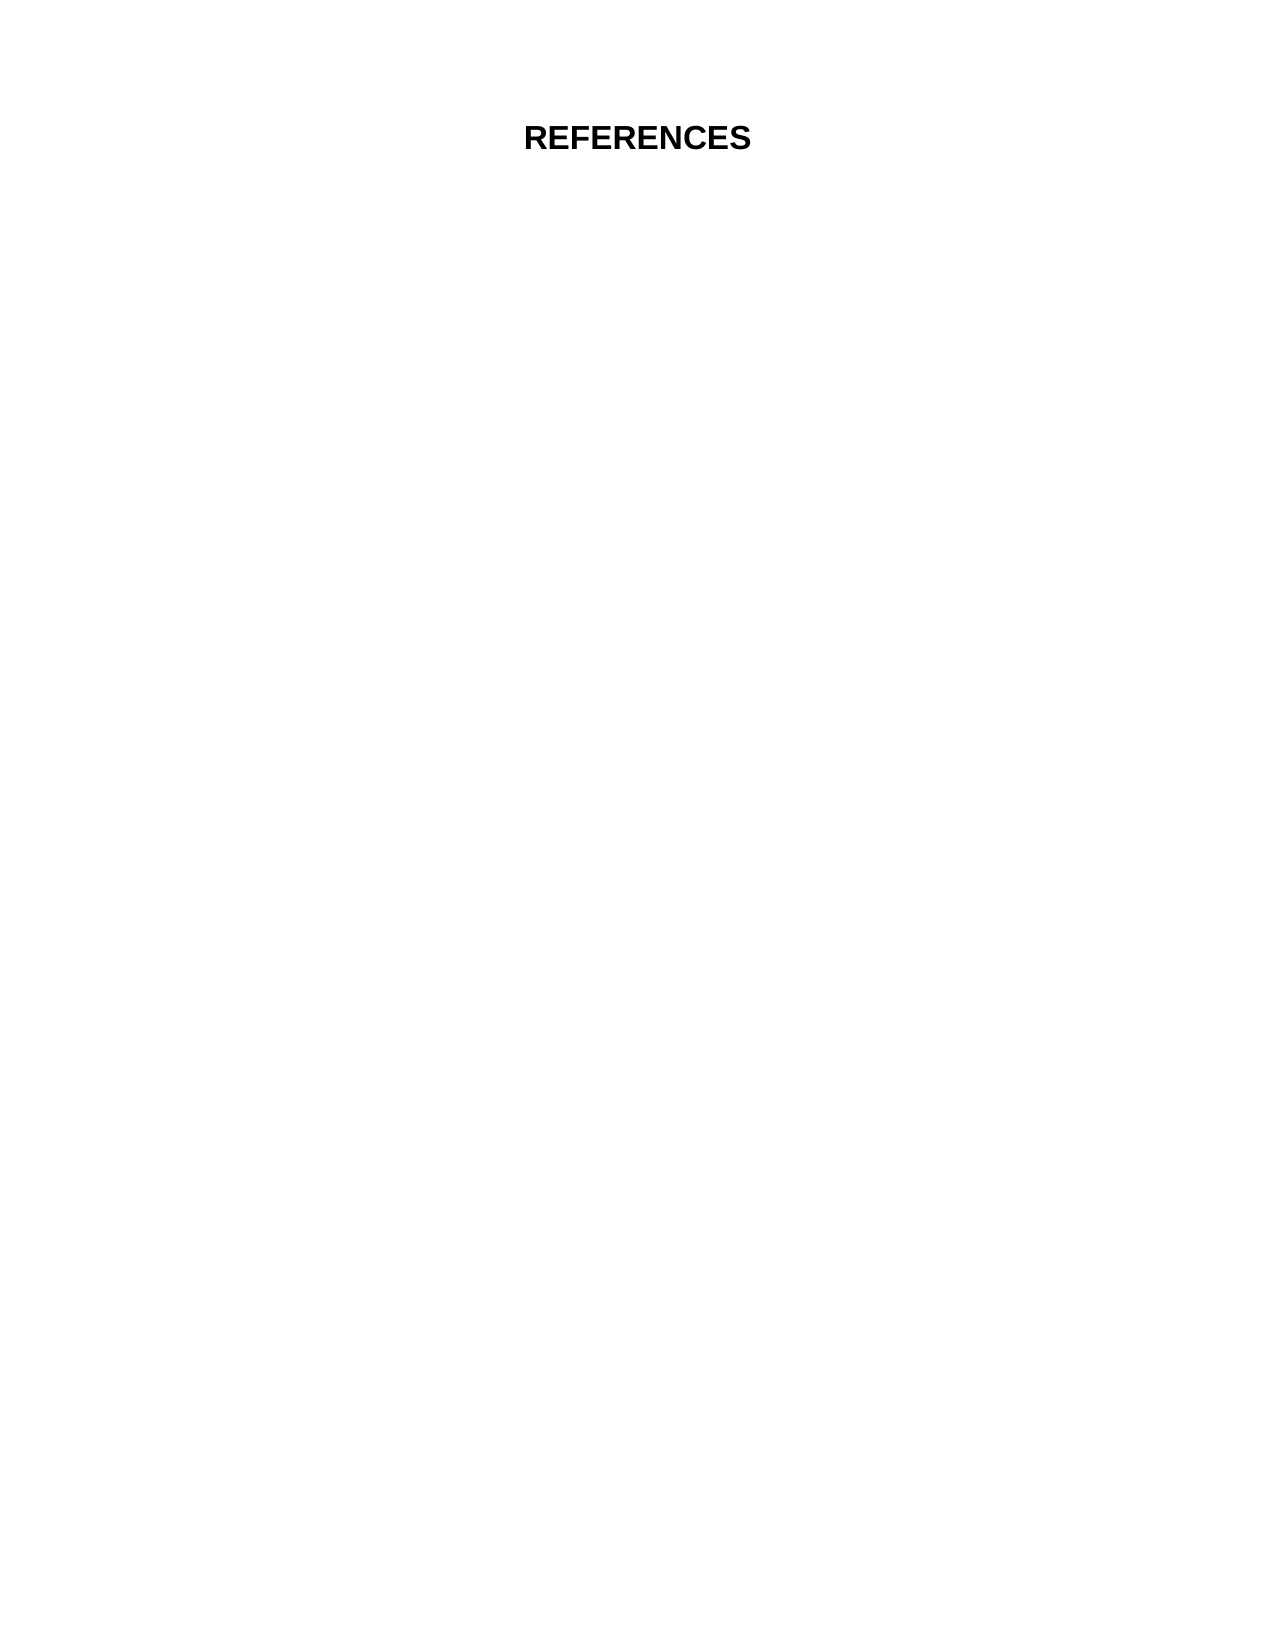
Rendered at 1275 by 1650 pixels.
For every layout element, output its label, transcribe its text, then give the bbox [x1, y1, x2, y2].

title REFERENCES [118, 118, 1157, 157]
